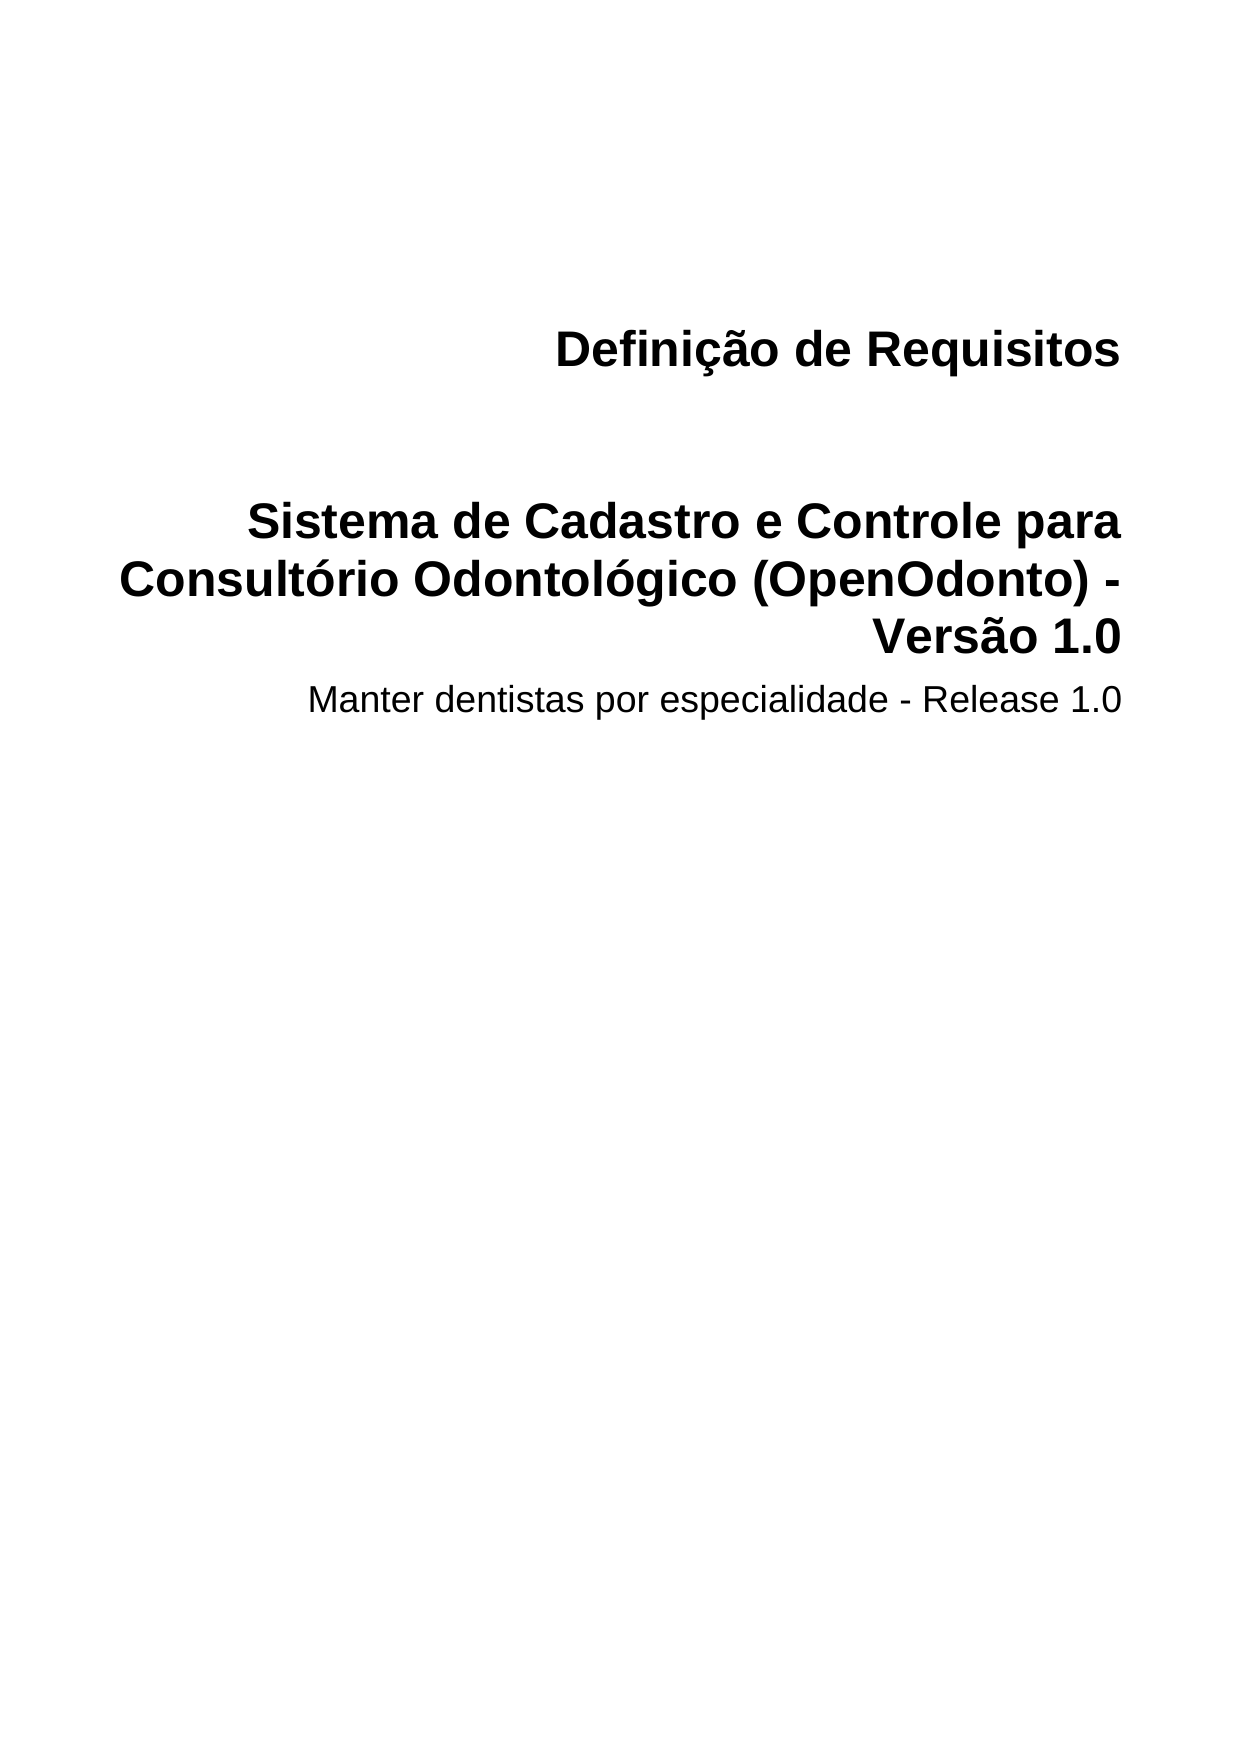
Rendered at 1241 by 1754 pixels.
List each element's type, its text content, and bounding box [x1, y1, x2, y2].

title Definição de Requisitos [118, 319, 1122, 377]
title Sistema de Cadastro e Controle para Consultório Odontológico (OpenOdonto) - Versão 1.0 [118, 492, 1122, 664]
title Manter dentistas por especialidade - Release 1.0 [118, 677, 1122, 720]
